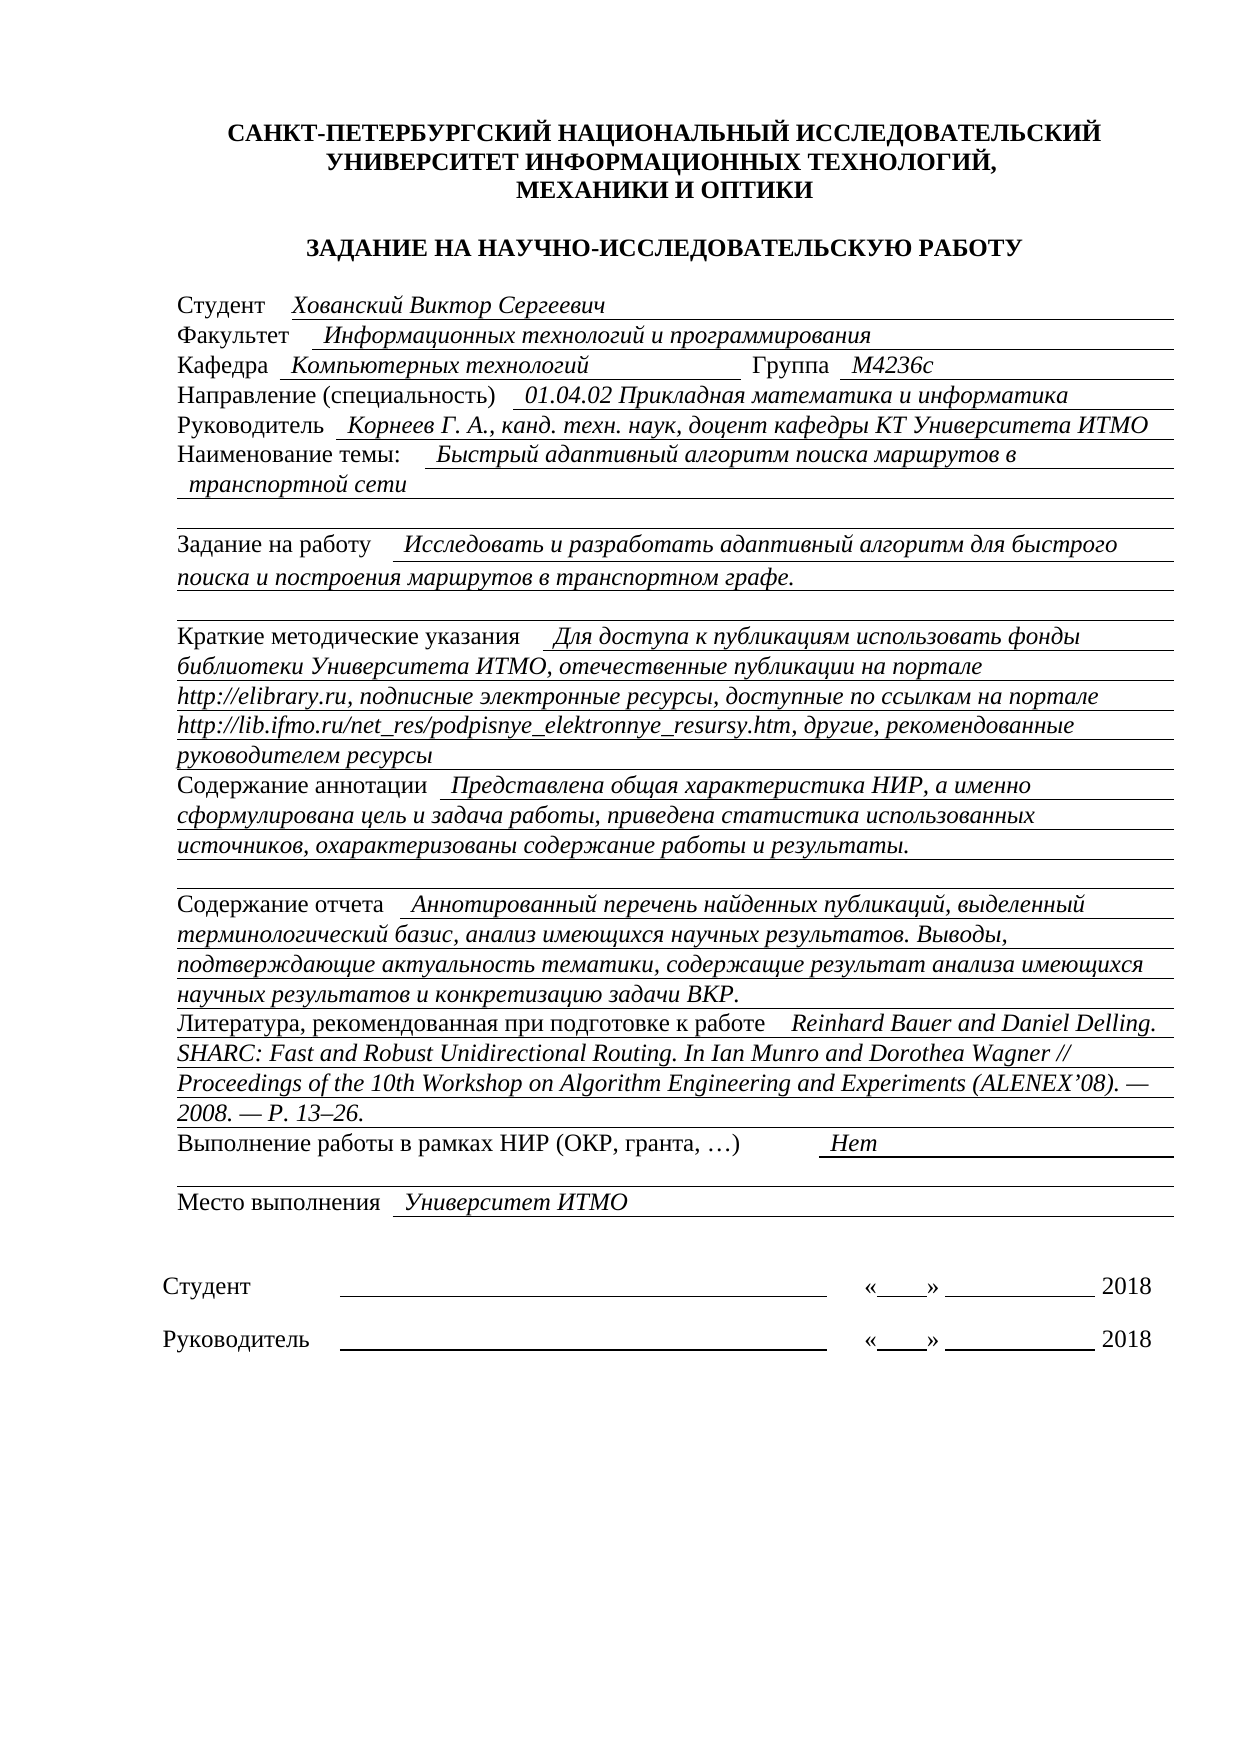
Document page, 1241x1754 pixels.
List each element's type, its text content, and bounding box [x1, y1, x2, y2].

table_cell 2008. — P. 13–26. [177, 1098, 1174, 1127]
table_cell http://elibrary.ru, подписные электронные ресурсы, доступные по ссылкам на портале [177, 681, 1174, 709]
table_cell поиска и построения маршрутов в транспортном графе. [177, 561, 1174, 590]
table_cell Группа [741, 350, 840, 379]
table_cell Представлена общая характеристика НИР, а именно [440, 770, 1174, 799]
table_cell SHARC: Fast and Robust Unidirectional Routing. In Ian Munro and Dorothea Wagner // [177, 1038, 1174, 1067]
table_cell Аннотированный перечень найденных публикаций, выделенный [400, 889, 1174, 918]
table_cell Для доступа к публикациям использовать фонды [543, 621, 1174, 650]
table_cell [177, 499, 1174, 528]
text САНКТ-ПЕТЕРБУРГСКИЙ НАЦИОНАЛЬНЫЙ ИССЛЕДОВАТЕЛЬСКИЙ УНИВЕРСИТЕТ ИНФОРМАЦИОННЫХ ТЕХНОЛОГИЙ, МЕХАНИКИ И ОПТИКИ [177, 118, 1152, 204]
table_cell 01.04.02 Прикладная математика и информатика [513, 379, 1174, 409]
table_cell транспортной сети [177, 468, 1174, 498]
table_cell Кафедра [177, 349, 279, 379]
table_cell http://lib.ifmo.ru/net_res/podpisnye_elektronnye_resursy.htm, другие, рекомендованные [177, 711, 1174, 739]
table_cell сформулирована цель и задача работы, приведена статистика использованных [177, 799, 1174, 829]
text Задание на НАУЧНО-ИССЛЕДОВАТЕЛЬСКУЮ РАБОТУ [177, 233, 1152, 262]
table_cell Информационных технологий и программирования [312, 320, 1174, 349]
table_cell научных результатов и конкретизацию задачи ВКР. [177, 979, 1174, 1007]
table_cell Краткие методические указания [177, 621, 543, 650]
table_cell Наименование темы: [177, 439, 425, 468]
table_cell Исследовать и разработать адаптивный алгоритм для быстрого [393, 529, 1174, 561]
table_cell библиотеки Университета ИТМО, отечественные публикации на портале [177, 650, 1174, 680]
table_cell [177, 591, 1174, 620]
table_cell Литература, рекомендованная при подготовке к работе [177, 1009, 780, 1037]
table_cell Содержание аннотации [177, 770, 439, 799]
text Студент « » 2018 [162, 1271, 1152, 1299]
table_cell Нет [819, 1128, 1174, 1156]
table_header Студент [177, 291, 292, 319]
table_cell подтверждающие актуальность тематики, содержащие результат анализа имеющихся [177, 949, 1174, 978]
table_cell терминологический базис, анализ имеющихся научных результатов. Выводы, [177, 918, 1174, 948]
table_cell M4236c [840, 350, 1174, 379]
table_cell Направление (специальность) [177, 379, 513, 409]
table_cell [177, 1156, 1174, 1186]
table_cell Proceedings of the 10th Workshop on Algorithm Engineering and Experiments (ALENEX’08). — [177, 1068, 1174, 1097]
table_cell Задание на работу [177, 529, 392, 561]
table_cell [177, 1216, 1174, 1246]
table_cell Место выполнения [177, 1187, 392, 1216]
table_cell Reinhard Bauer and Daniel Delling. [780, 1009, 1174, 1037]
table_cell Корнеев Г. А., канд. техн. наук, доцент кафедры КТ Университета ИТМО [336, 409, 1174, 438]
table_cell Быстрый адаптивный алгоритм поиска маршрутов в [425, 440, 1174, 468]
table_cell [177, 860, 1174, 888]
table_header Хованский Виктор Сергеевич [292, 291, 1174, 319]
table_cell Компьютерных технологий [280, 349, 741, 379]
table_cell Университет ИТМО [393, 1187, 1174, 1216]
table_cell источников, охарактеризованы содержание работы и результаты. [177, 830, 1174, 858]
text Руководитель « » 2018 [162, 1324, 1152, 1353]
table_cell Содержание отчета [177, 889, 400, 918]
table_cell Руководитель [177, 409, 336, 438]
table_cell руководителем ресурсы [177, 740, 1174, 769]
table_cell Факультет [177, 319, 312, 349]
table_cell Выполнение работы в рамках НИР (ОКР, гранта, …) [177, 1128, 819, 1156]
